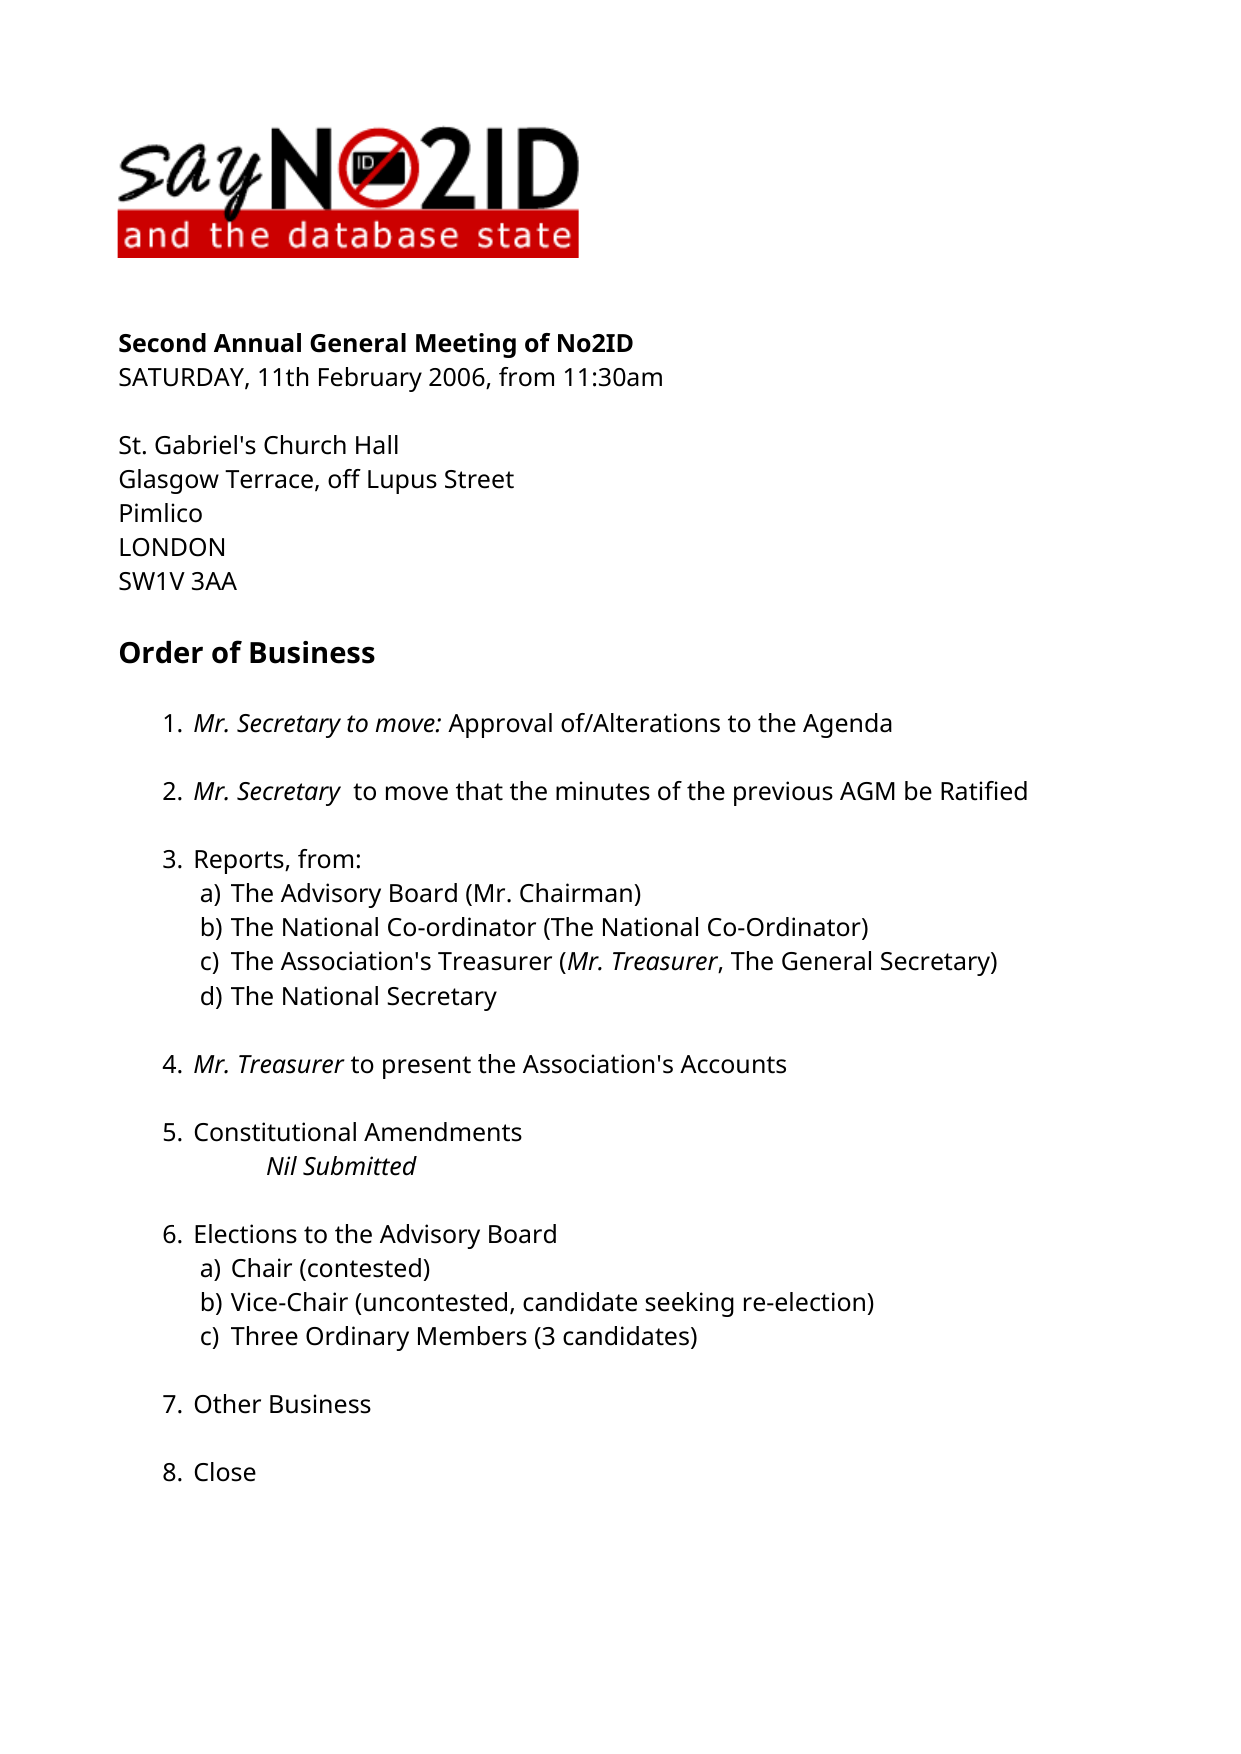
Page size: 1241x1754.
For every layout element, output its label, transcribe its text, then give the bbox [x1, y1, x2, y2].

list The Association's Treasurer (Mr. Treasurer, The General Secretary) [193, 944, 1122, 978]
text Glasgow Terrace, off Lupus Street [118, 462, 1122, 496]
list Three Ordinary Members (3 candidates) [193, 1319, 1122, 1353]
list The National Co-ordinator (The National Co-Ordinator) [193, 910, 1122, 944]
list Chair (contested) [193, 1251, 1122, 1285]
text Second Annual General Meeting of No2ID [118, 325, 1122, 359]
list Constitutional Amendments [156, 1114, 1122, 1148]
text SW1V 3AA [118, 564, 1122, 598]
list Mr. Treasurer to present the Association's Accounts [156, 1046, 1122, 1080]
list Other Business [156, 1387, 1122, 1421]
list Close [156, 1455, 1122, 1489]
list Mr. Secretary to move that the minutes of the previous AGM be Ratified [156, 774, 1122, 808]
text LONDON [118, 530, 1122, 564]
text SATURDAY, 11th February 2006, from 11:30am [118, 359, 1122, 393]
text Order of Business [118, 632, 1122, 672]
list Elections to the Advisory Board [156, 1217, 1122, 1251]
list Mr. Secretary to move: Approval of/Alterations to the Agenda [156, 706, 1122, 740]
list Reports, from: [156, 842, 1122, 876]
text St. Gabriel's Church Hall [118, 427, 1122, 462]
text Nil Submitted [266, 1148, 1122, 1182]
list Vice-Chair (uncontested, candidate seeking re-election) [193, 1285, 1122, 1319]
picture [117, 118, 579, 258]
list The Advisory Board (Mr. Chairman) [193, 876, 1122, 910]
list The National Secretary [193, 978, 1122, 1012]
text Pimlico [118, 496, 1122, 530]
